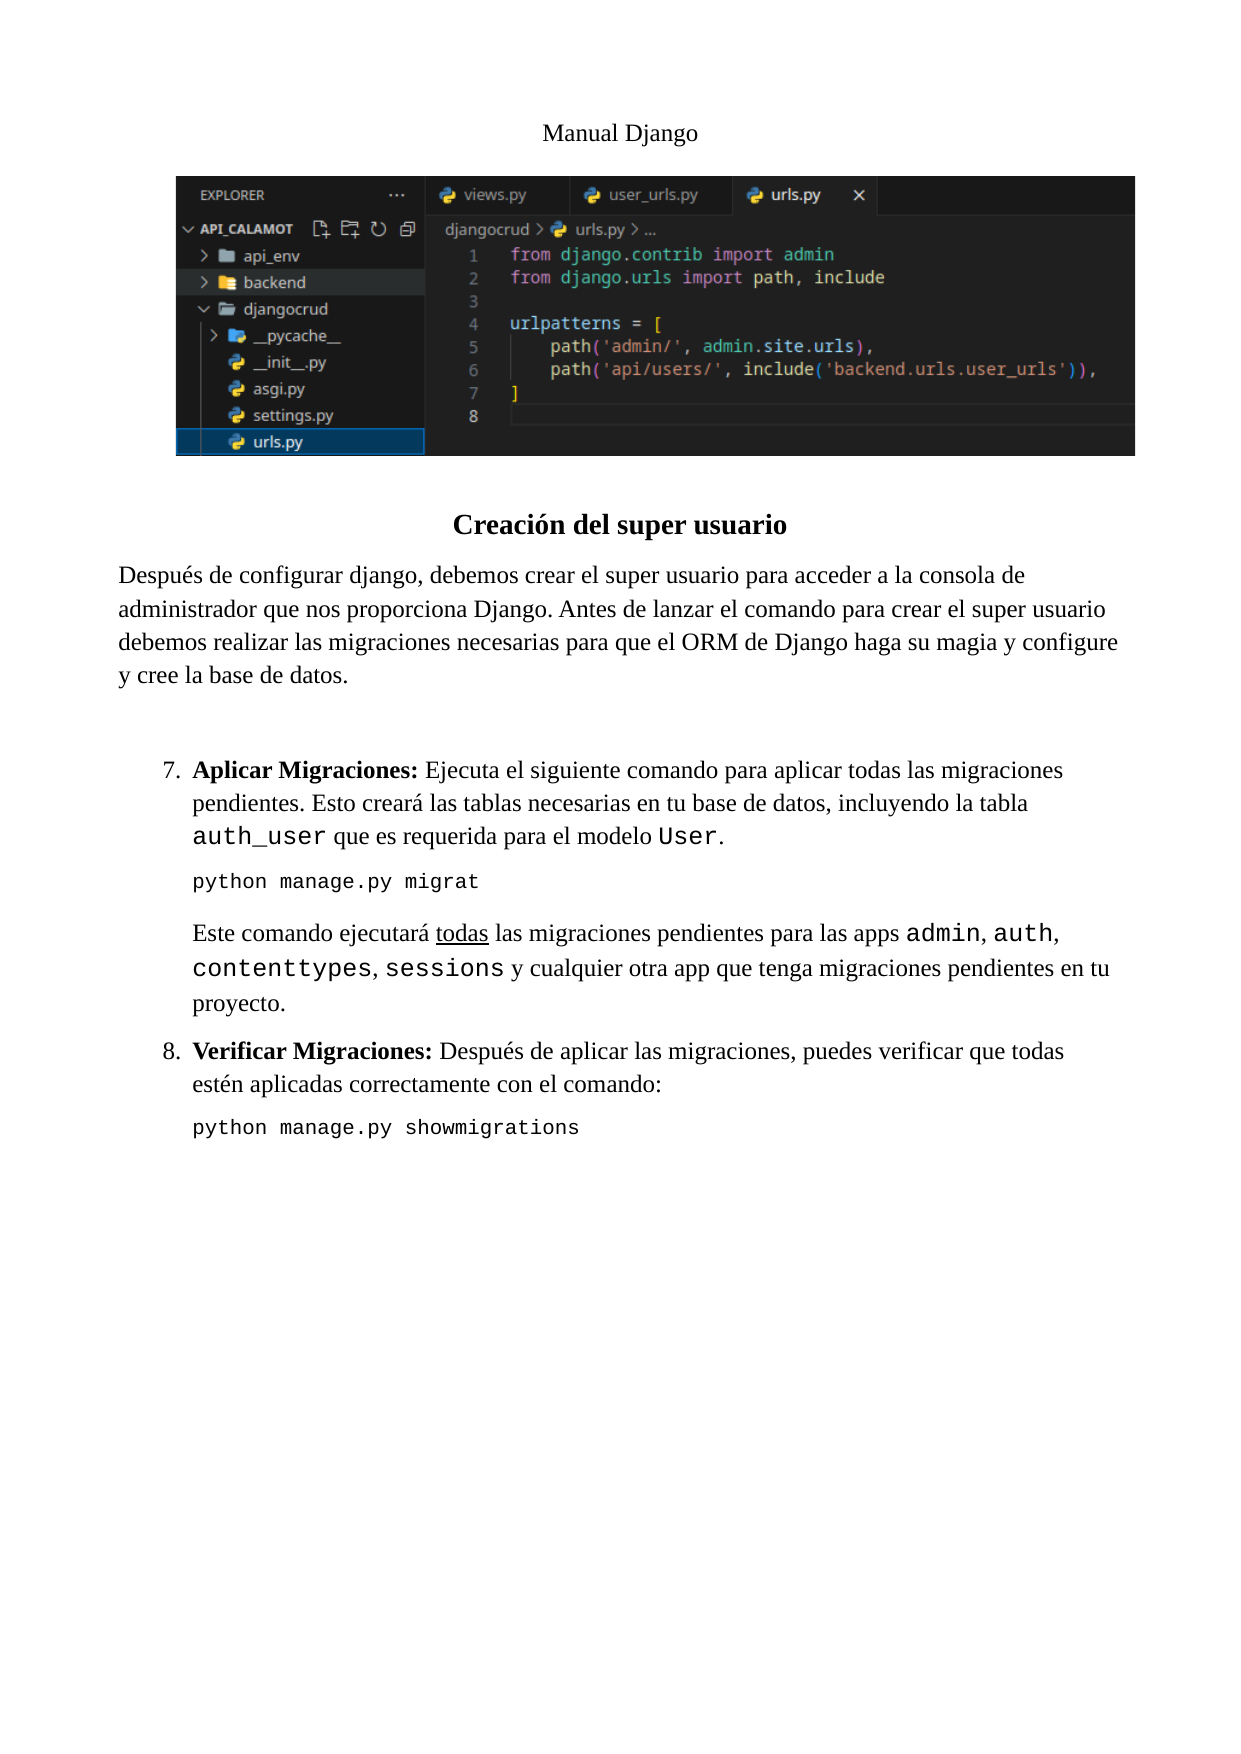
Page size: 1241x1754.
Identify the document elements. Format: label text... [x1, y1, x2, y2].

text Después de configurar django, debemos crear el super usuario para acceder a la consola de administrador que nos proporciona Django. Antes de lanzar el comando para crear el super usuario debemos realizar las migraciones necesarias para que el ORM de Django haga su magia y configure y cree la base de datos. [118, 561, 1122, 688]
list Este comando ejecutará todas las migraciones pendientes para las apps admin, auth, contenttypes, sessions y cualquier otra app que tenga migraciones pendientes en tu proyecto. [162, 918, 1122, 1017]
list Verificar Migraciones: Después de aplicar las migraciones, puedes verificar que todas estén aplicadas correctamente con el comando: [162, 1036, 1122, 1098]
list python manage.py migrat [162, 871, 1122, 894]
picture [175, 176, 1136, 456]
list python manage.py showmigrations [162, 1117, 1122, 1140]
list Aplicar Migraciones: Ejecuta el siguiente comando para aplicar todas las migraciones pendientes. Esto creará las tablas necesarias en tu base de datos, incluyendo la tabla auth_user que es requerida para el modelo User. [162, 755, 1122, 852]
text Creación del super usuario [118, 507, 1122, 541]
